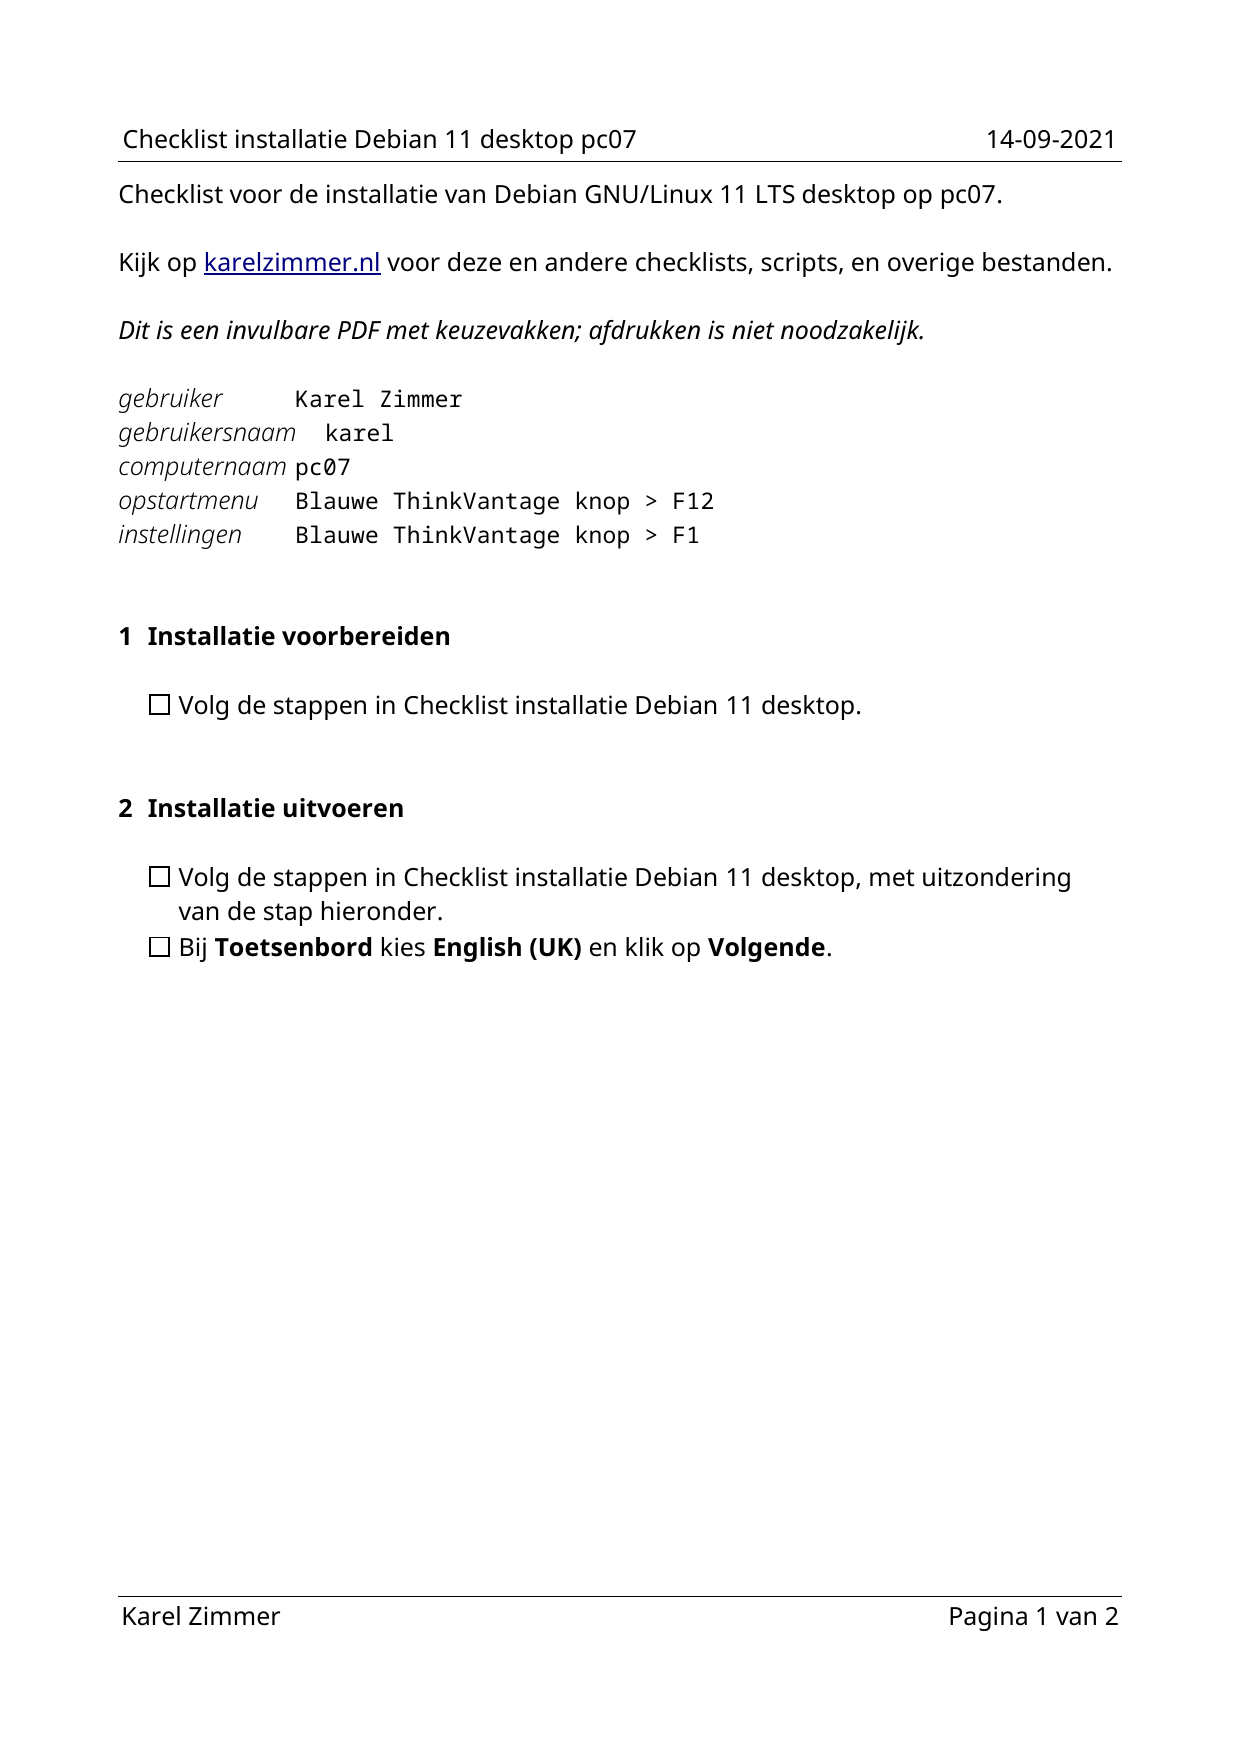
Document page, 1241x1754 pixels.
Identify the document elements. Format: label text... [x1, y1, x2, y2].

table_header [141, 859, 177, 929]
table_header [141, 686, 177, 723]
table_cell Bij Toetsenbord kies English (UK) en klik op Volgende. [177, 929, 1120, 965]
text computernaam pc07 [118, 449, 1122, 483]
table_header Volg de stappen in Checklist installatie Debian 11 desktop. [177, 686, 1120, 723]
text instellingen Blauwe ThinkVantage knop > F1 [118, 517, 1122, 551]
table_header Volg de stappen in Checklist installatie Debian 11 desktop, met uitzondering van de stap hieronder. [177, 859, 1120, 929]
text Kijk op karelzimmer.nl voor deze en andere checklists, scripts, en overige bestanden. [118, 245, 1122, 279]
table_cell [141, 929, 177, 965]
text gebruikersnaam karel [118, 415, 1122, 449]
text gebruiker Karel Zimmer [118, 381, 1122, 415]
list Installatie voorbereiden [118, 618, 1122, 652]
text opstartmenu Blauwe ThinkVantage knop > F12 [118, 483, 1122, 517]
text Checklist voor de installatie van Debian GNU/Linux 11 LTS desktop op pc07. [118, 177, 1122, 211]
list Installatie uitvoeren [118, 791, 1122, 824]
text Dit is een invulbare PDF met keuzevakken; afdrukken is niet noodzakelijk. [118, 313, 1122, 347]
